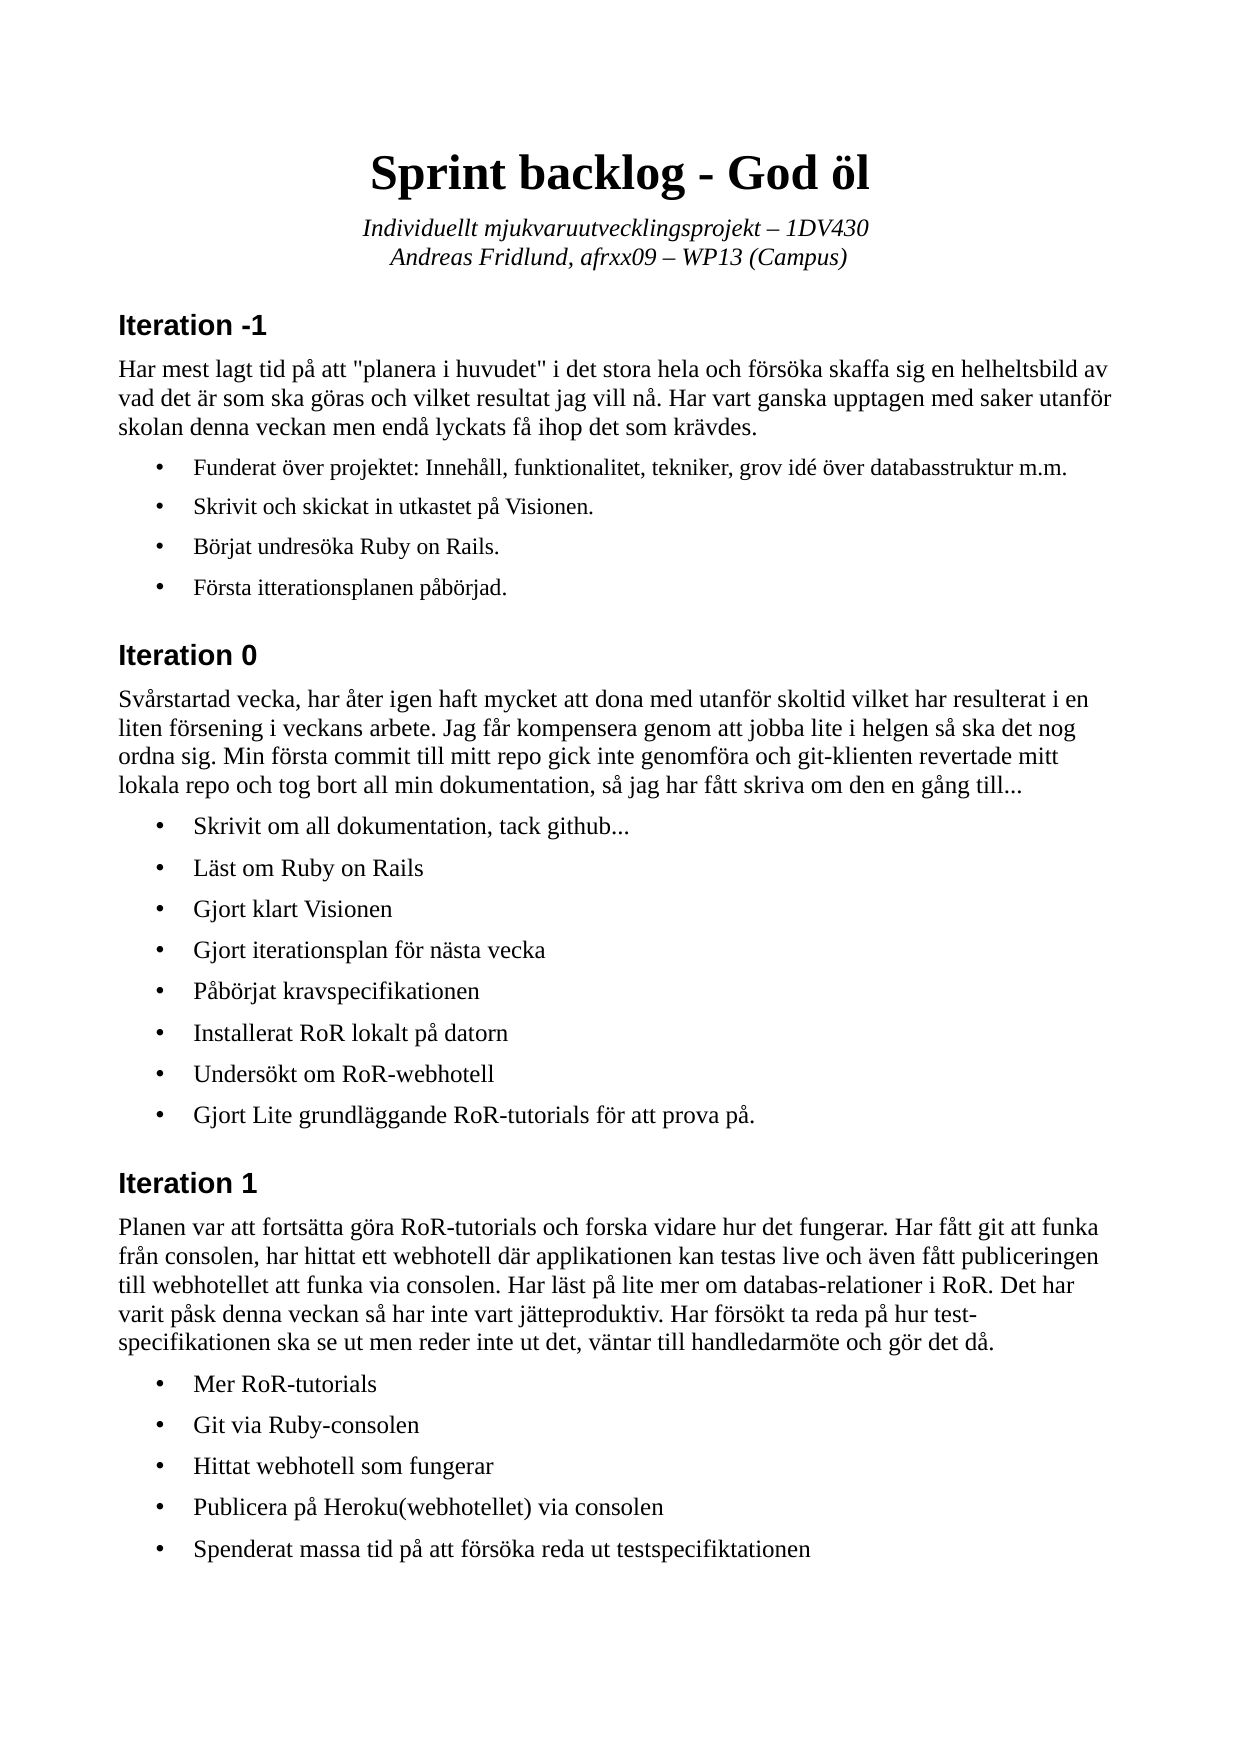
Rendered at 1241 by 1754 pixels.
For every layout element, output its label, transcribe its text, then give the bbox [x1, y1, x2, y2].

list Gjort klart Visionen [156, 894, 1122, 923]
subtitle Sprint backlog - God öl [118, 143, 1122, 201]
list Undersökt om RoR-webhotell [156, 1059, 1122, 1088]
text Svårstartad vecka, har åter igen haft mycket att dona med utanför skoltid vilket har resulterat i en liten försening i veckans arbete. Jag får kompensera genom att jobba lite i helgen så ska det nog ordna sig. Min första commit till mitt repo gick inte genomföra och git-klienten revertade mitt lokala repo och tog bort all min dokumentation, så jag har fått skriva om den en gång till... [118, 684, 1122, 799]
list Börjat undresöka Ruby on Rails. [156, 532, 1122, 559]
text Individuellt mjukvaruutvecklingsprojekt – 1DV430 Andreas Fridlund, afrxx09 – WP13 (Campus) [118, 213, 1122, 271]
list Funderat över projektet: Innehåll, funktionalitet, tekniker, grov idé över databasstruktur m.m. [156, 453, 1122, 480]
subtitle Iteration 0 [118, 638, 1122, 671]
subtitle Iteration -1 [118, 308, 1122, 342]
list Skrivit om all dokumentation, tack github... [156, 811, 1122, 840]
subtitle Iteration 1 [118, 1166, 1122, 1200]
list Gjort iterationsplan för nästa vecka [156, 935, 1122, 964]
list Spenderat massa tid på att försöka reda ut testspecifiktationen [156, 1534, 1122, 1562]
list Skrivit och skickat in utkastet på Visionen. [156, 492, 1122, 519]
list Installerat RoR lokalt på datorn [156, 1018, 1122, 1046]
list Git via Ruby-consolen [156, 1410, 1122, 1439]
text Har mest lagt tid på att "planera i huvudet" i det stora hela och försöka skaffa sig en helheltsbild av vad det är som ska göras och vilket resultat jag vill nå. Har vart ganska upptagen med saker utanför skolan denna veckan men endå lyckats få ihop det som krävdes. [118, 354, 1122, 440]
text Planen var att fortsätta göra RoR-tutorials och forska vidare hur det fungerar. Har fått git att funka från consolen, har hittat ett webhotell där applikationen kan testas live och även fått publiceringen till webhotellet att funka via consolen. Har läst på lite mer om databas-relationer i RoR. Det har varit påsk denna veckan så har inte vart jätteproduktiv. Har försökt ta reda på hur test-specifikationen ska se ut men reder inte ut det, väntar till handledarmöte och gör det då. [118, 1212, 1122, 1356]
list Läst om Ruby on Rails [156, 853, 1122, 881]
list Mer RoR-tutorials [156, 1369, 1122, 1397]
list Gjort Lite grundläggande RoR-tutorials för att prova på. [156, 1100, 1122, 1129]
list Hittat webhotell som fungerar [156, 1451, 1122, 1480]
list Första itterationsplanen påbörjad. [156, 572, 1122, 600]
list Publicera på Heroku(webhotellet) via consolen [156, 1492, 1122, 1521]
list Påbörjat kravspecifikationen [156, 976, 1122, 1005]
